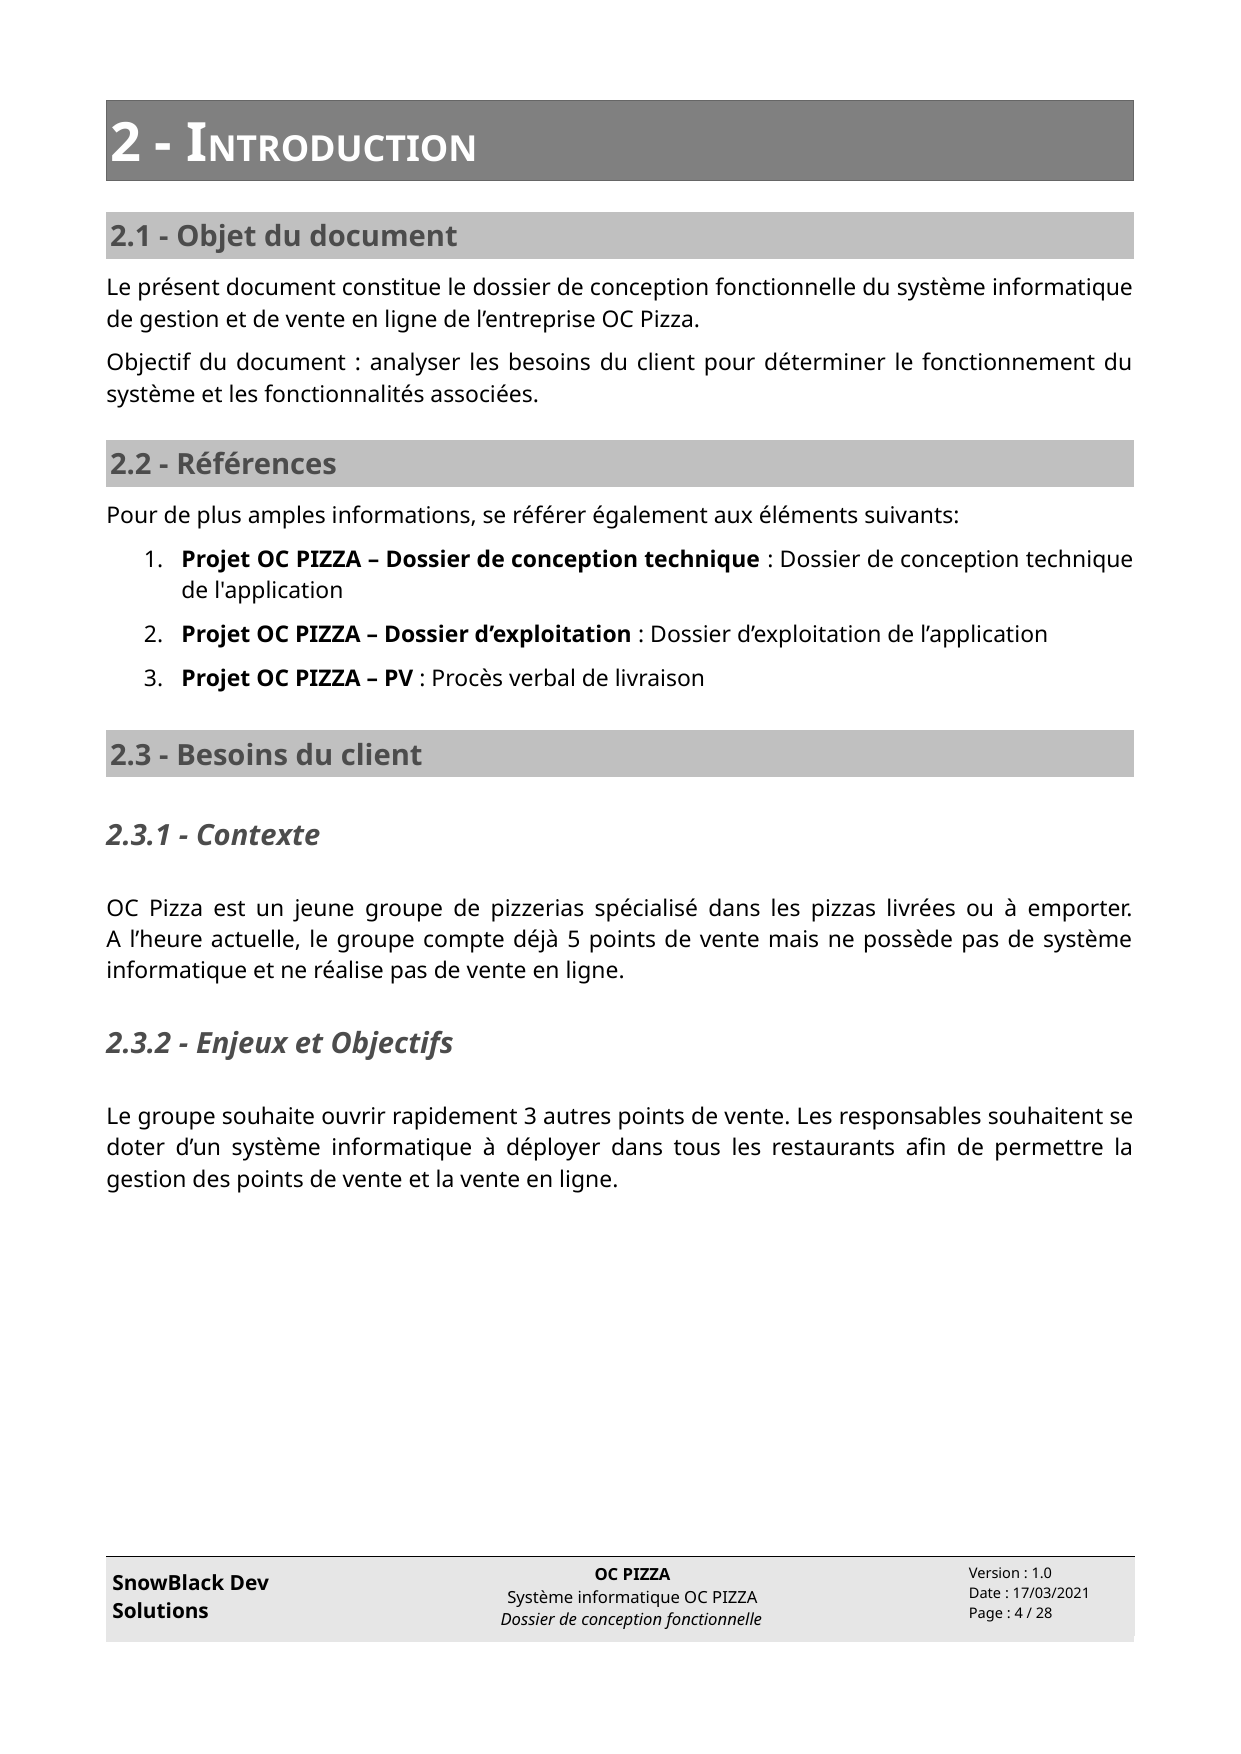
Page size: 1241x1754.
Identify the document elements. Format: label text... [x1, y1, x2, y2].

text Le groupe souhaite ouvrir rapidement 3 autres points de vente. Les responsables souhaitent se doter d’un système informatique à déployer dans tous les restaurants afin de permettre la gestion des points de vente et la vente en ligne. [106, 1100, 1134, 1194]
list Projet OC PIZZA – Dossier de conception technique : Dossier de conception technique de l'application [144, 543, 1134, 605]
text Pour de plus amples informations, se référer également aux éléments suivants: [106, 499, 1134, 530]
subtitle Introduction [107, 101, 1133, 180]
subtitle Enjeux et Objectifs [106, 1023, 1134, 1062]
subtitle Objet du document [107, 213, 1133, 258]
subtitle Références [107, 441, 1133, 486]
text OC Pizza est un jeune groupe de pizzerias spécialisé dans les pizzas livrées ou à emporter. A l’heure actuelle, le groupe compte déjà 5 points de vente mais ne possède pas de système informatique et ne réalise pas de vente en ligne. [106, 892, 1134, 985]
text Le présent document constitue le dossier de conception fonctionnelle du système informatique de gestion et de vente en ligne de l’entreprise OC Pizza. [106, 271, 1134, 334]
list Projet OC PIZZA – PV : Procès verbal de livraison [144, 662, 1134, 693]
subtitle Besoins du client [107, 731, 1133, 776]
subtitle Contexte [106, 814, 1134, 854]
text Objectif du document : analyser les besoins du client pour déterminer le fonctionnement du système et les fonctionnalités associées. [106, 346, 1134, 409]
list Projet OC PIZZA – Dossier d’exploitation : Dossier d’exploitation de l’application [144, 618, 1134, 649]
